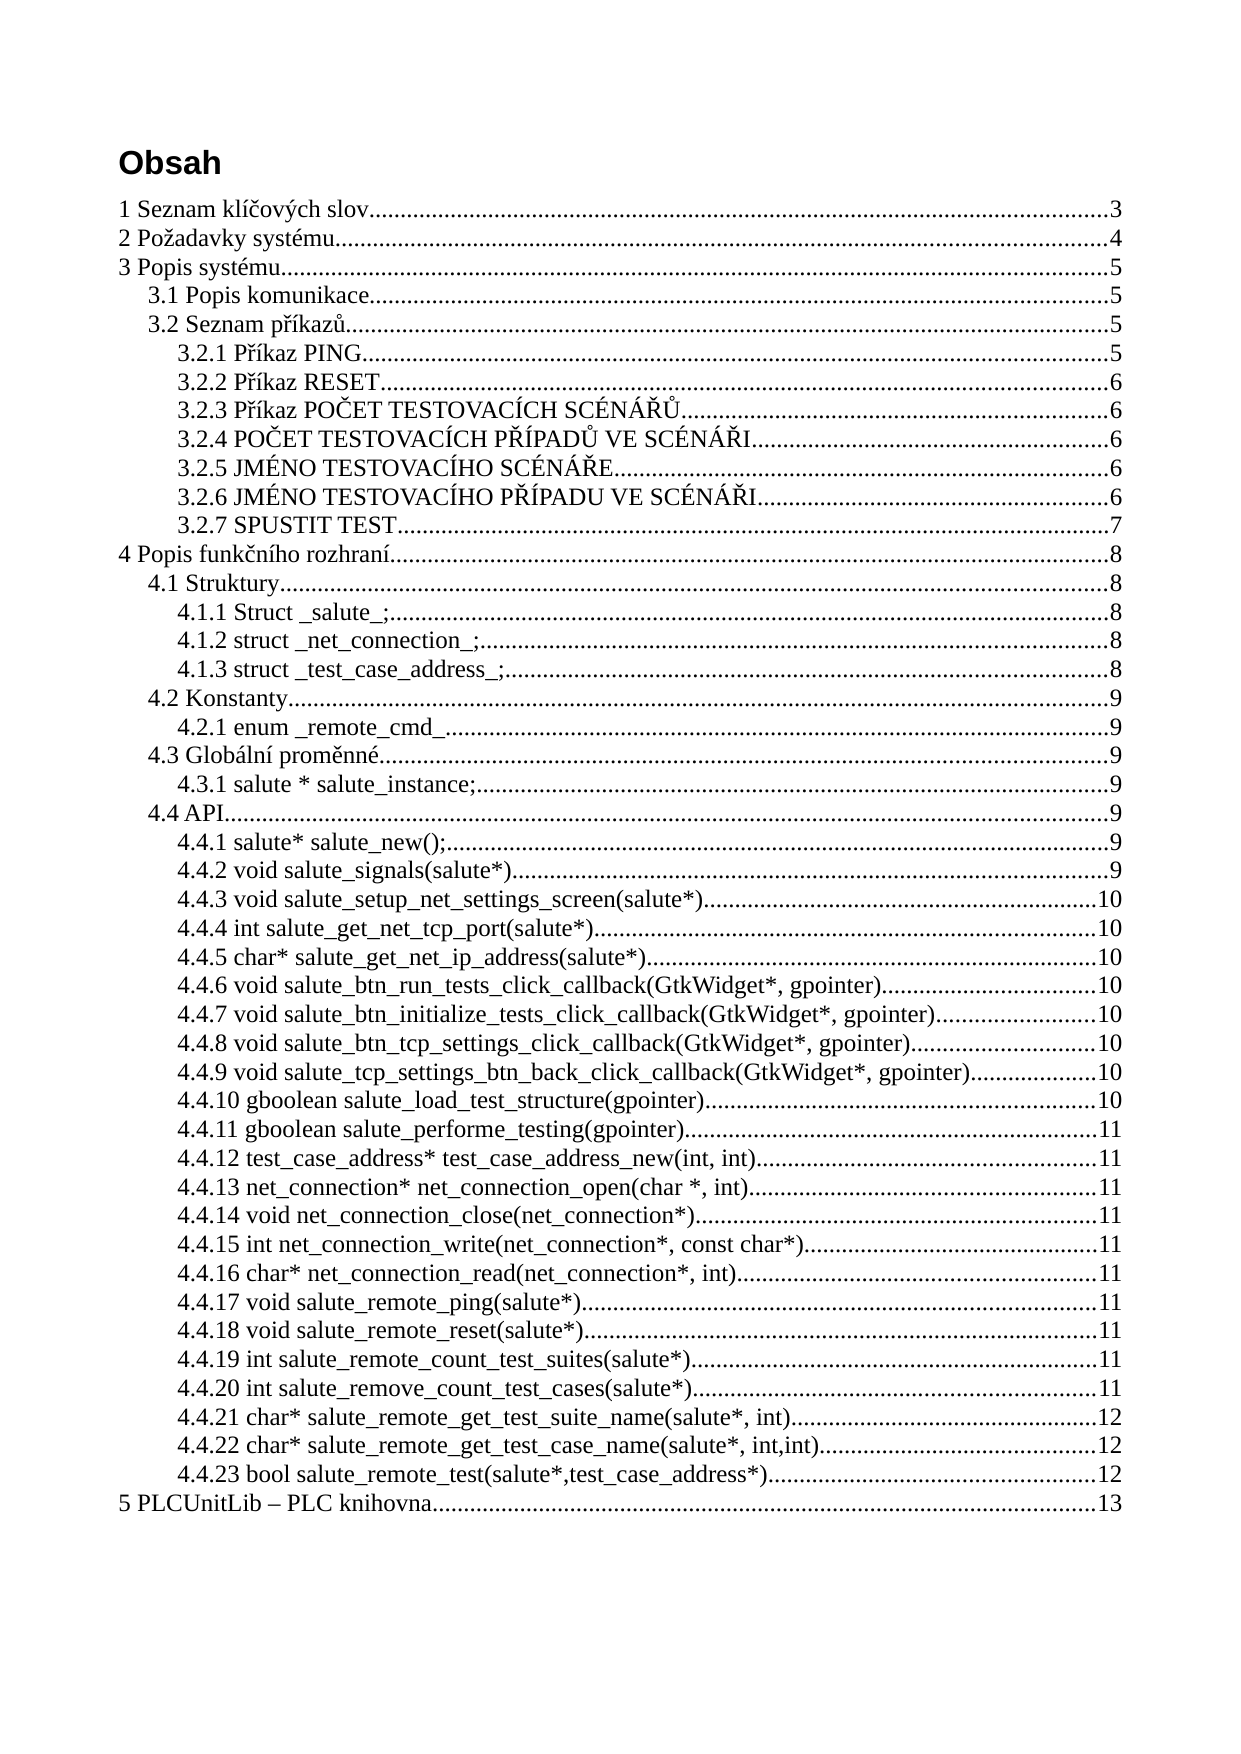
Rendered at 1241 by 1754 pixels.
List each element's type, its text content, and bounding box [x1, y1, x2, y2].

text 4.3.1 salute * salute_instance; 9 [177, 769, 1122, 798]
text 3 Popis systému 5 [118, 252, 1122, 280]
text 4.1.3 struct _test_case_address_; 8 [177, 654, 1122, 683]
text 3.2.1 Příkaz PING 5 [177, 338, 1122, 367]
text 4.4.11 gboolean salute_performe_testing(gpointer) 11 [177, 1114, 1122, 1143]
text 4.4.1 salute* salute_new(); 9 [177, 827, 1122, 855]
text 4.4.20 int salute_remove_count_test_cases(salute*) 11 [177, 1373, 1122, 1402]
text 4.4.23 bool salute_remote_test(salute*,test_case_address*) 12 [177, 1459, 1122, 1488]
text 4.4.16 char* net_connection_read(net_connection*, int) 11 [177, 1258, 1122, 1287]
subtitle Obsah [118, 143, 1122, 182]
text 4.4.14 void net_connection_close(net_connection*) 11 [177, 1200, 1122, 1229]
text 4.4.7 void salute_btn_initialize_tests_click_callback(GtkWidget*, gpointer) 10 [177, 999, 1122, 1028]
text 4.4.6 void salute_btn_run_tests_click_callback(GtkWidget*, gpointer) 10 [177, 970, 1122, 999]
text 4.4.13 net_connection* net_connection_open(char *, int) 11 [177, 1172, 1122, 1200]
text 4.4.10 gboolean salute_load_test_structure(gpointer) 10 [177, 1085, 1122, 1114]
text 1 Seznam klíčových slov 3 [118, 194, 1122, 223]
text 4.1 Struktury 8 [148, 568, 1122, 597]
text 3.2.4 POČET TESTOVACÍCH PŘÍPADŮ VE SCÉNÁŘI 6 [177, 424, 1122, 453]
text 4.4.21 char* salute_remote_get_test_suite_name(salute*, int) 12 [177, 1402, 1122, 1430]
text 4.4 API 9 [148, 798, 1122, 827]
text 4.4.9 void salute_tcp_settings_btn_back_click_callback(GtkWidget*, gpointer) 10 [177, 1057, 1122, 1085]
text 3.2.2 Příkaz RESET 6 [177, 367, 1122, 395]
text 3.2.5 JMÉNO TESTOVACÍHO SCÉNÁŘE 6 [177, 453, 1122, 482]
text 4 Popis funkčního rozhraní 8 [118, 539, 1122, 568]
text 4.4.2 void salute_signals(salute*) 9 [177, 855, 1122, 884]
text 4.4.19 int salute_remote_count_test_suites(salute*) 11 [177, 1344, 1122, 1373]
text 4.4.22 char* salute_remote_get_test_case_name(salute*, int,int) 12 [177, 1430, 1122, 1459]
text 4.4.5 char* salute_get_net_ip_address(salute*) 10 [177, 942, 1122, 970]
text 3.1 Popis komunikace 5 [148, 280, 1122, 309]
text 3.2.3 Příkaz POČET TESTOVACÍCH SCÉNÁŘŮ 6 [177, 395, 1122, 424]
text 4.3 Globální proměnné 9 [148, 740, 1122, 769]
text 3.2 Seznam příkazů 5 [148, 309, 1122, 338]
text 5 PLCUnitLib – PLC knihovna 13 [118, 1488, 1122, 1517]
text 4.4.8 void salute_btn_tcp_settings_click_callback(GtkWidget*, gpointer) 10 [177, 1028, 1122, 1057]
text 4.4.15 int net_connection_write(net_connection*, const char*) 11 [177, 1229, 1122, 1258]
text 2 Požadavky systému 4 [118, 223, 1122, 252]
text 4.1.2 struct _net_connection_; 8 [177, 625, 1122, 654]
text 3.2.7 SPUSTIT TEST 7 [177, 510, 1122, 539]
text 4.4.12 test_case_address* test_case_address_new(int, int) 11 [177, 1143, 1122, 1172]
text 4.2.1 enum _remote_cmd_ 9 [177, 712, 1122, 740]
text 4.4.4 int salute_get_net_tcp_port(salute*) 10 [177, 913, 1122, 942]
text 4.1.1 Struct _salute_; 8 [177, 597, 1122, 625]
text 4.4.17 void salute_remote_ping(salute*) 11 [177, 1287, 1122, 1315]
text 3.2.6 JMÉNO TESTOVACÍHO PŘÍPADU VE SCÉNÁŘI 6 [177, 482, 1122, 510]
text 4.4.18 void salute_remote_reset(salute*) 11 [177, 1315, 1122, 1344]
text 4.2 Konstanty 9 [148, 683, 1122, 712]
text 4.4.3 void salute_setup_net_settings_screen(salute*) 10 [177, 884, 1122, 913]
